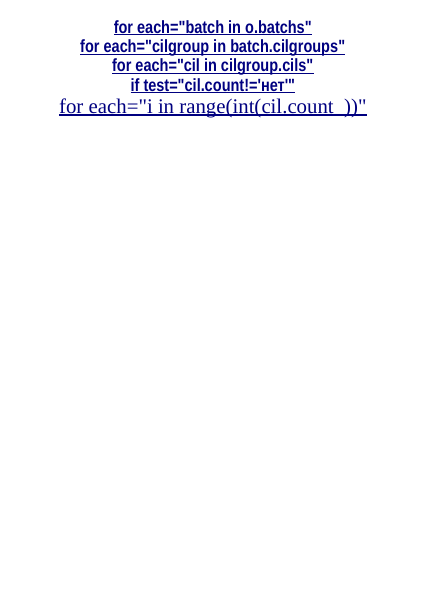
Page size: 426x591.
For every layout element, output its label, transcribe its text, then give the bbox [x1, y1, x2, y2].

text for each="cil in cilgroup.cils" [12, 56, 413, 76]
text for each="batch in o.batchs" [12, 18, 413, 37]
text if test="cil.count!='нет'" [12, 76, 413, 95]
text for each="cilgroup in batch.cilgroups" [12, 37, 413, 56]
text for each="i in range(int(cil.count_))" [12, 95, 413, 118]
